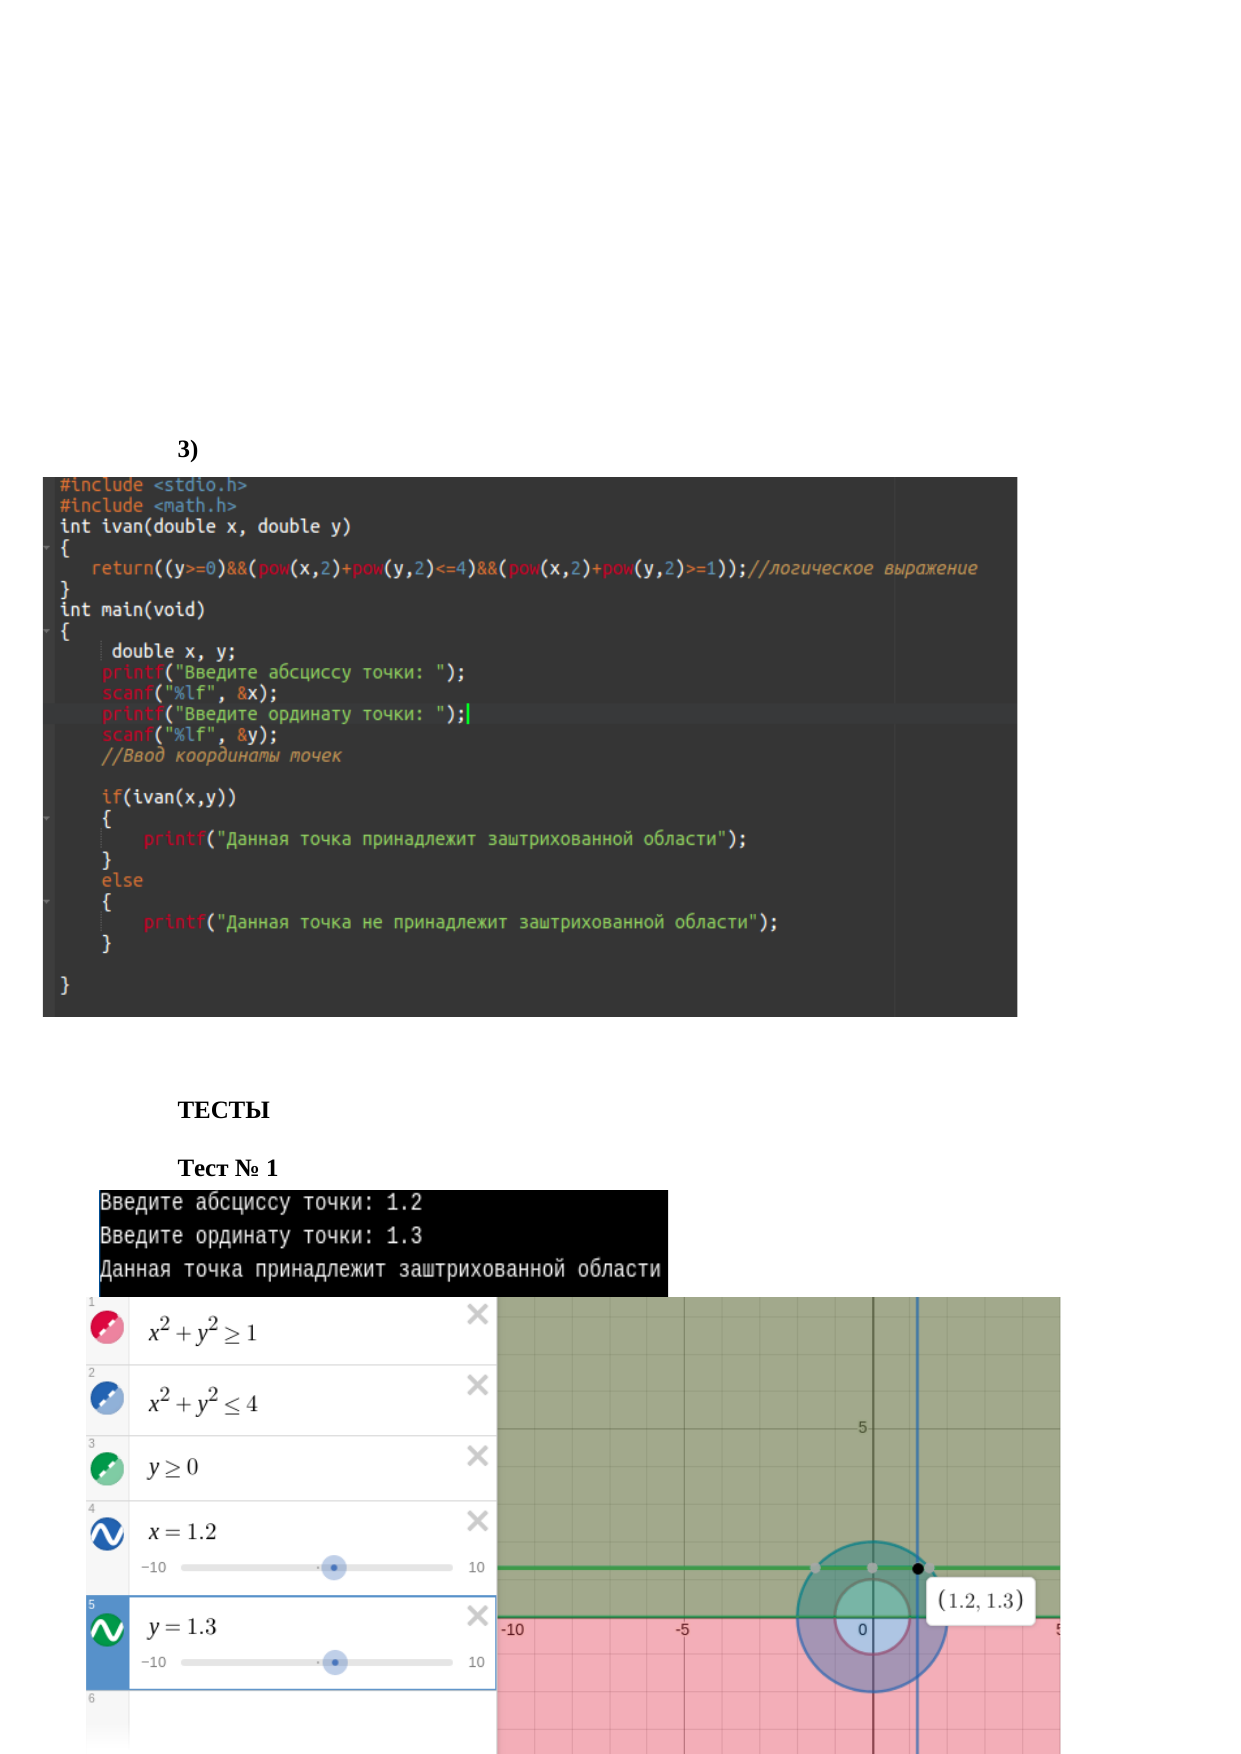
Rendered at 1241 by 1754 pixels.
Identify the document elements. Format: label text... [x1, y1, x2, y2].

text 3) [177, 434, 1152, 463]
text ТЕСТЫ [177, 1096, 1152, 1124]
picture [42, 477, 1018, 1017]
text Тест № 1 [177, 1153, 1152, 1182]
picture [86, 1190, 1061, 1754]
